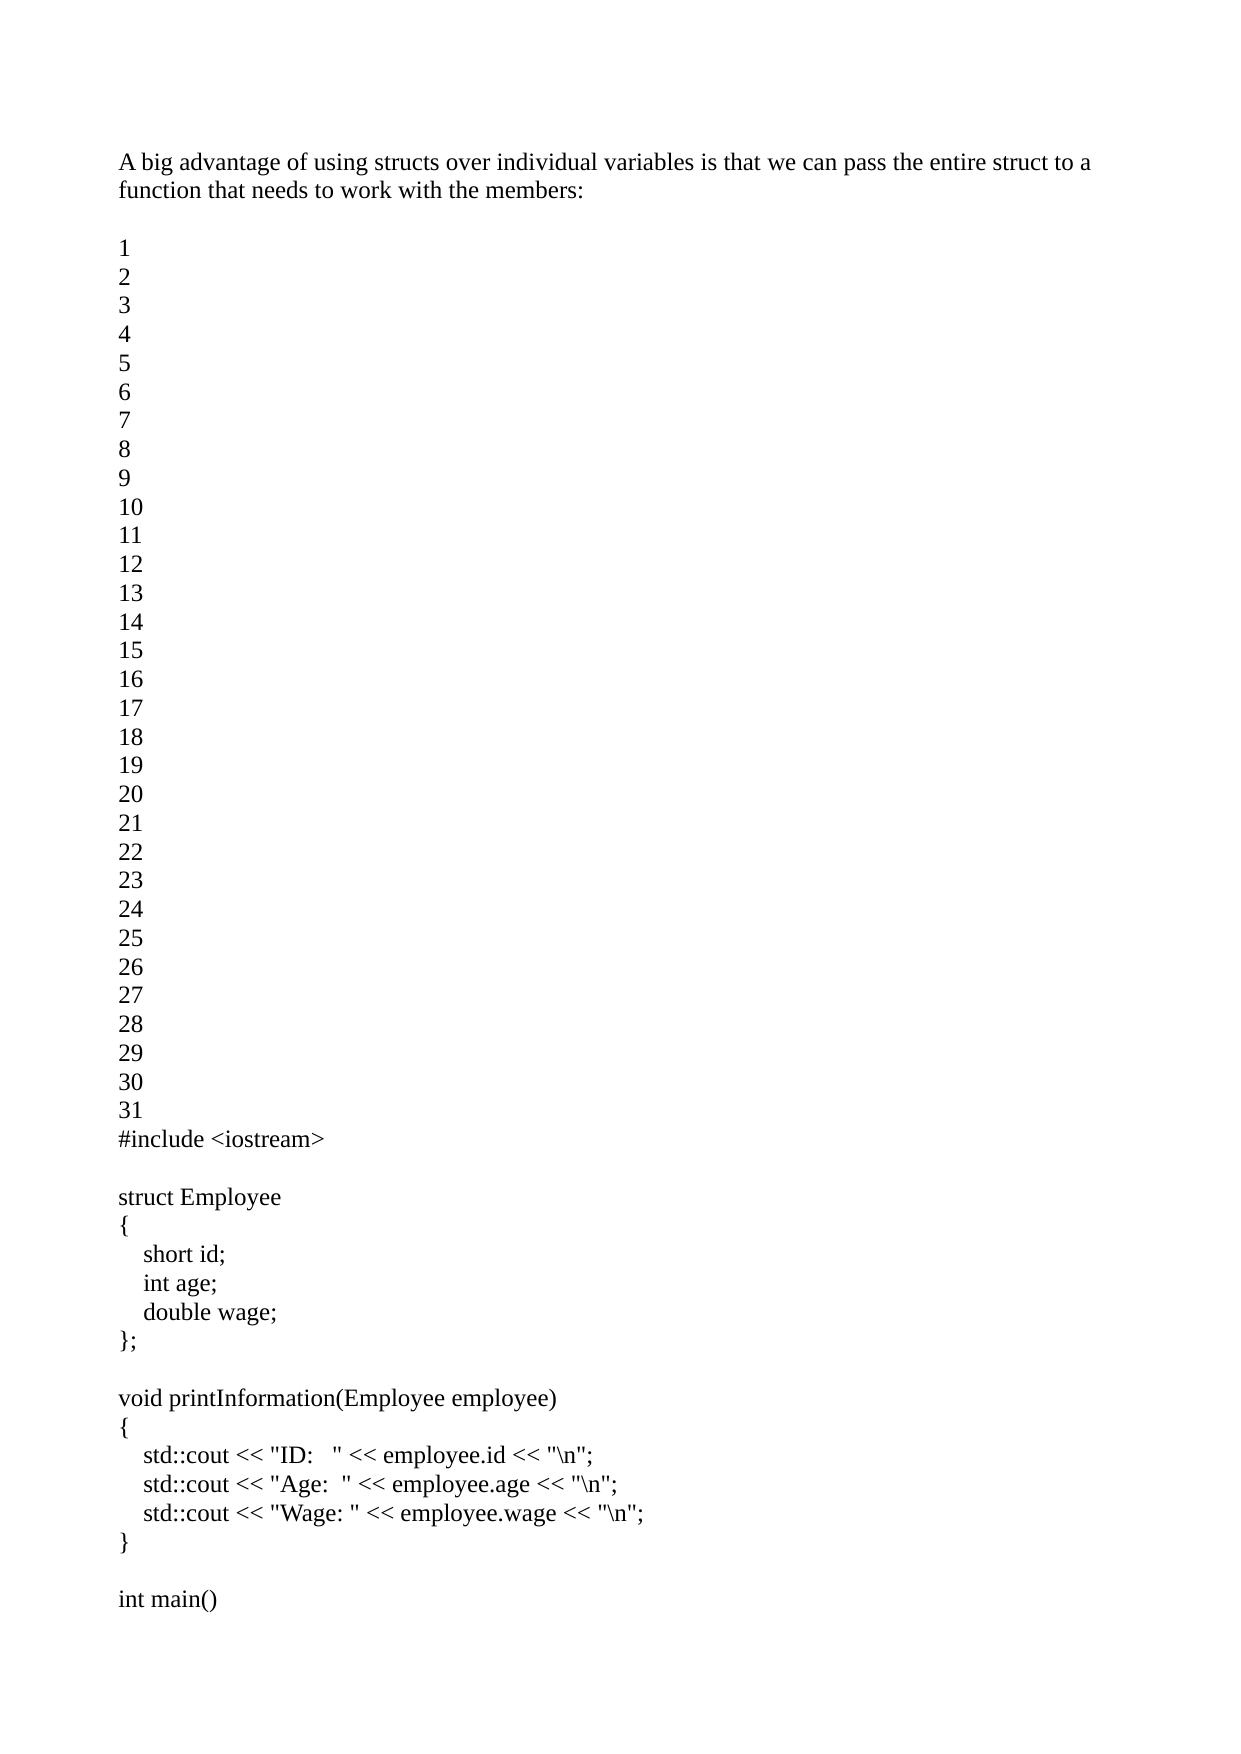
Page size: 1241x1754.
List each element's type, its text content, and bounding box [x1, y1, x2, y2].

text 10 [118, 492, 1122, 521]
text 7 [118, 406, 1122, 434]
text int age; [118, 1268, 1122, 1297]
text 25 [118, 923, 1122, 952]
text }; [118, 1326, 1122, 1354]
text 18 [118, 722, 1122, 751]
text 12 [118, 549, 1122, 578]
text } [118, 1527, 1122, 1556]
text { [118, 1412, 1122, 1441]
text 21 [118, 808, 1122, 837]
text 24 [118, 894, 1122, 923]
text 11 [118, 521, 1122, 549]
text 22 [118, 837, 1122, 866]
text 4 [118, 319, 1122, 348]
text { [118, 1211, 1122, 1239]
text struct Employee [118, 1182, 1122, 1211]
text 29 [118, 1038, 1122, 1067]
text std::cout << "ID: " << employee.id << "\n"; [118, 1441, 1122, 1469]
text 15 [118, 636, 1122, 664]
text 16 [118, 664, 1122, 693]
text #include <iostream> [118, 1124, 1122, 1153]
text 5 [118, 348, 1122, 377]
text int main() [118, 1584, 1122, 1613]
text 6 [118, 377, 1122, 406]
text 9 [118, 463, 1122, 492]
text 1 [118, 233, 1122, 262]
text 2 [118, 262, 1122, 291]
text 8 [118, 434, 1122, 463]
text void printInformation(Employee employee) [118, 1383, 1122, 1412]
text 27 [118, 981, 1122, 1009]
text 31 [118, 1096, 1122, 1124]
text std::cout << "Age: " << employee.age << "\n"; [118, 1469, 1122, 1498]
text 30 [118, 1067, 1122, 1096]
text std::cout << "Wage: " << employee.wage << "\n"; [118, 1498, 1122, 1527]
text 3 [118, 291, 1122, 319]
text 19 [118, 751, 1122, 779]
text 13 [118, 578, 1122, 607]
text 26 [118, 952, 1122, 981]
text 23 [118, 866, 1122, 894]
text double wage; [118, 1297, 1122, 1326]
text 17 [118, 693, 1122, 722]
text 14 [118, 607, 1122, 636]
text short id; [118, 1239, 1122, 1268]
text 20 [118, 779, 1122, 808]
text 28 [118, 1009, 1122, 1038]
text A big advantage of using structs over individual variables is that we can pass the entire struct to a function that needs to work with the members: [118, 147, 1122, 204]
